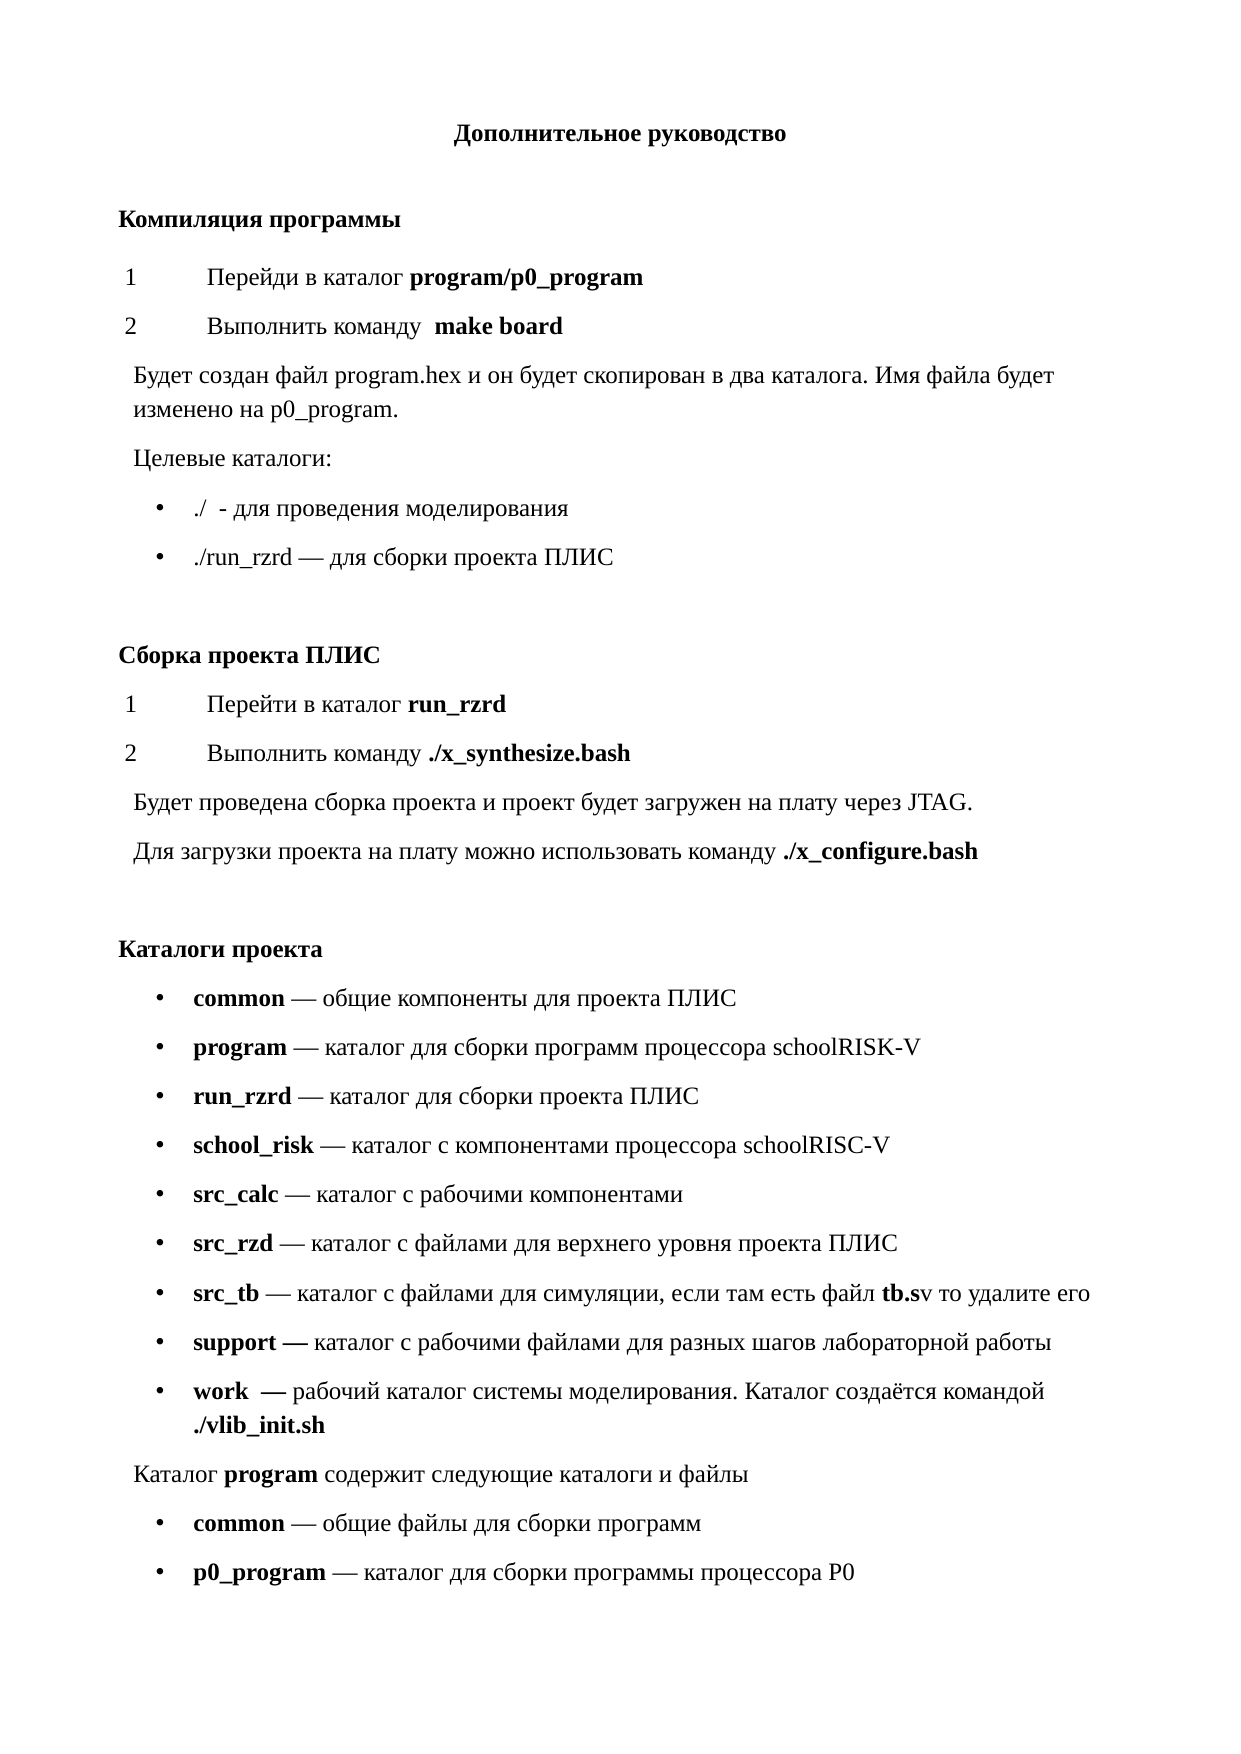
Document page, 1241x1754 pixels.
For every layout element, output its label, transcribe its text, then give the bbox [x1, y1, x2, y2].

list Для загрузки проекта на плату можно использовать команду ./x_configure.bash [118, 836, 1122, 865]
list run_rzrd — каталог для сборки проекта ПЛИС [156, 1081, 1122, 1110]
text Дополнительное руководство [118, 118, 1122, 147]
list Выполнить команду make board [118, 311, 1122, 340]
list Выполнить команду ./x_synthesize.bash [118, 738, 1122, 767]
list program — каталог для сборки программ процессора schoolRISK-V [156, 1032, 1122, 1061]
list Будет создан файл program.hex и он будет скопирован в два каталога. Имя файла будет изменено на p0_program. [118, 360, 1122, 423]
list work — рабочий каталог системы моделирования. Каталог создаётся командой ./vlib_init.sh [156, 1376, 1122, 1439]
list src_rzd — каталог с файлами для верхнего уровня проекта ПЛИС [156, 1228, 1122, 1257]
list support — каталог с рабочими файлами для разных шагов лабораторной работы [156, 1327, 1122, 1355]
list p0_program — каталог для сборки программы процессора P0 [156, 1557, 1122, 1586]
list common — общие файлы для сборки программ [156, 1508, 1122, 1537]
list Будет проведена сборка проекта и проект будет загружен на плату через JTAG. [118, 787, 1122, 816]
list Перейти в каталог run_rzrd [118, 689, 1122, 718]
list ./run_rzrd — для сборки проекта ПЛИС [156, 542, 1122, 570]
list common — общие компоненты для проекта ПЛИС [156, 983, 1122, 1012]
list school_risk — каталог с компонентами процессора schoolRISC-V [156, 1130, 1122, 1159]
text Компиляция программы [118, 204, 1122, 233]
list Каталог program содержит следующие каталоги и файлы [118, 1459, 1122, 1488]
list src_tb — каталог с файлами для симуляции, если там есть файл tb.sv то удалите его [156, 1278, 1122, 1306]
list src_calc — каталог с рабочими компонентами [156, 1179, 1122, 1208]
list Перейди в каталог program/p0_program [118, 262, 1122, 291]
list ./ - для проведения моделирования [156, 493, 1122, 521]
text Сборка проекта ПЛИС [118, 640, 1122, 668]
text Каталоги проекта [118, 934, 1122, 963]
list Целевые каталоги: [118, 443, 1122, 472]
